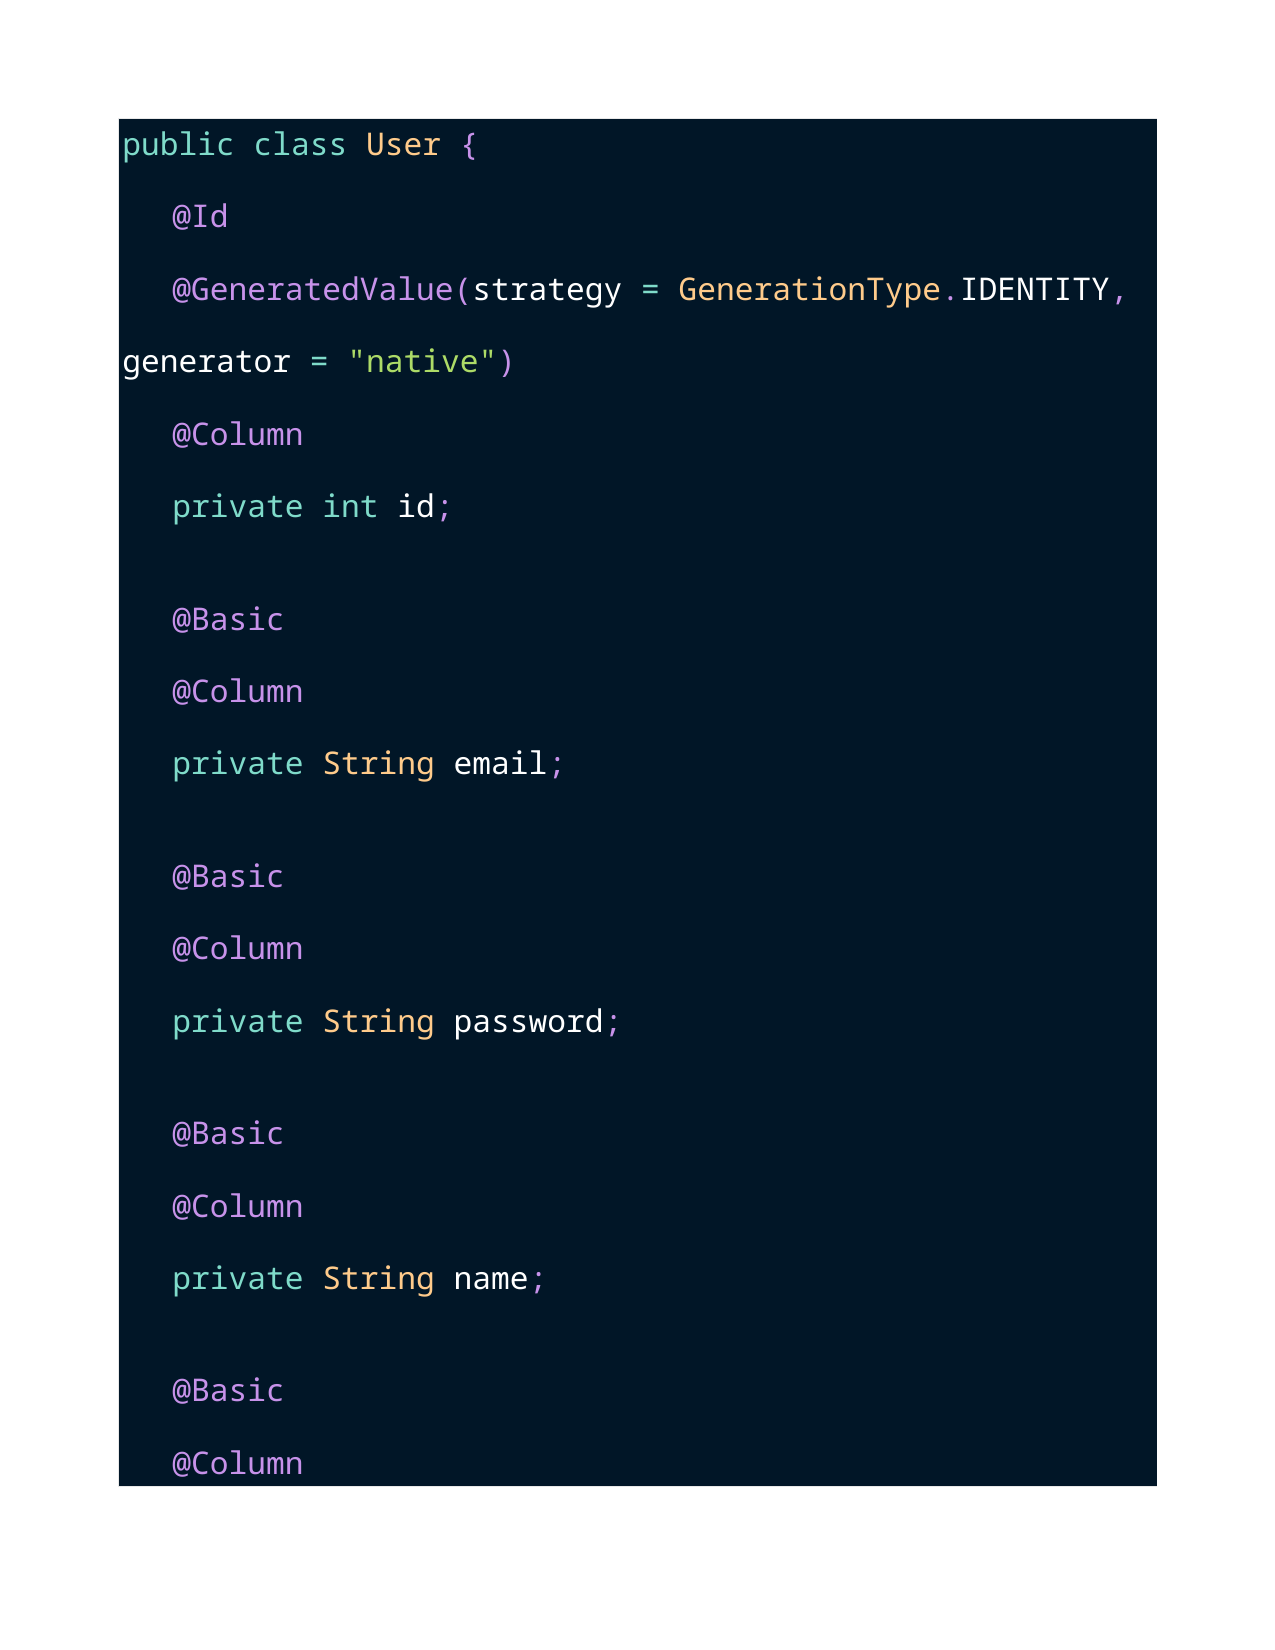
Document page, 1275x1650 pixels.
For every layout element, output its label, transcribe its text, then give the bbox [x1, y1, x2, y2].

text @Column [119, 922, 1157, 969]
text @Column [119, 665, 1157, 712]
text public class User { [119, 119, 1157, 165]
text @Column [119, 1179, 1157, 1226]
text @Basic [119, 850, 1157, 896]
text @Column [119, 408, 1157, 454]
text private String name; [119, 1252, 1157, 1298]
text private int id; [119, 480, 1157, 527]
text private String email; [119, 737, 1157, 784]
text @Id [119, 191, 1157, 237]
text @GeneratedValue(strategy = GenerationType.IDENTITY, generator = "native") [119, 263, 1157, 382]
text private String password; [119, 995, 1157, 1041]
text @Basic [119, 1107, 1157, 1154]
text @Basic [119, 593, 1157, 639]
text @Column [119, 1437, 1157, 1486]
text @Basic [119, 1364, 1157, 1411]
